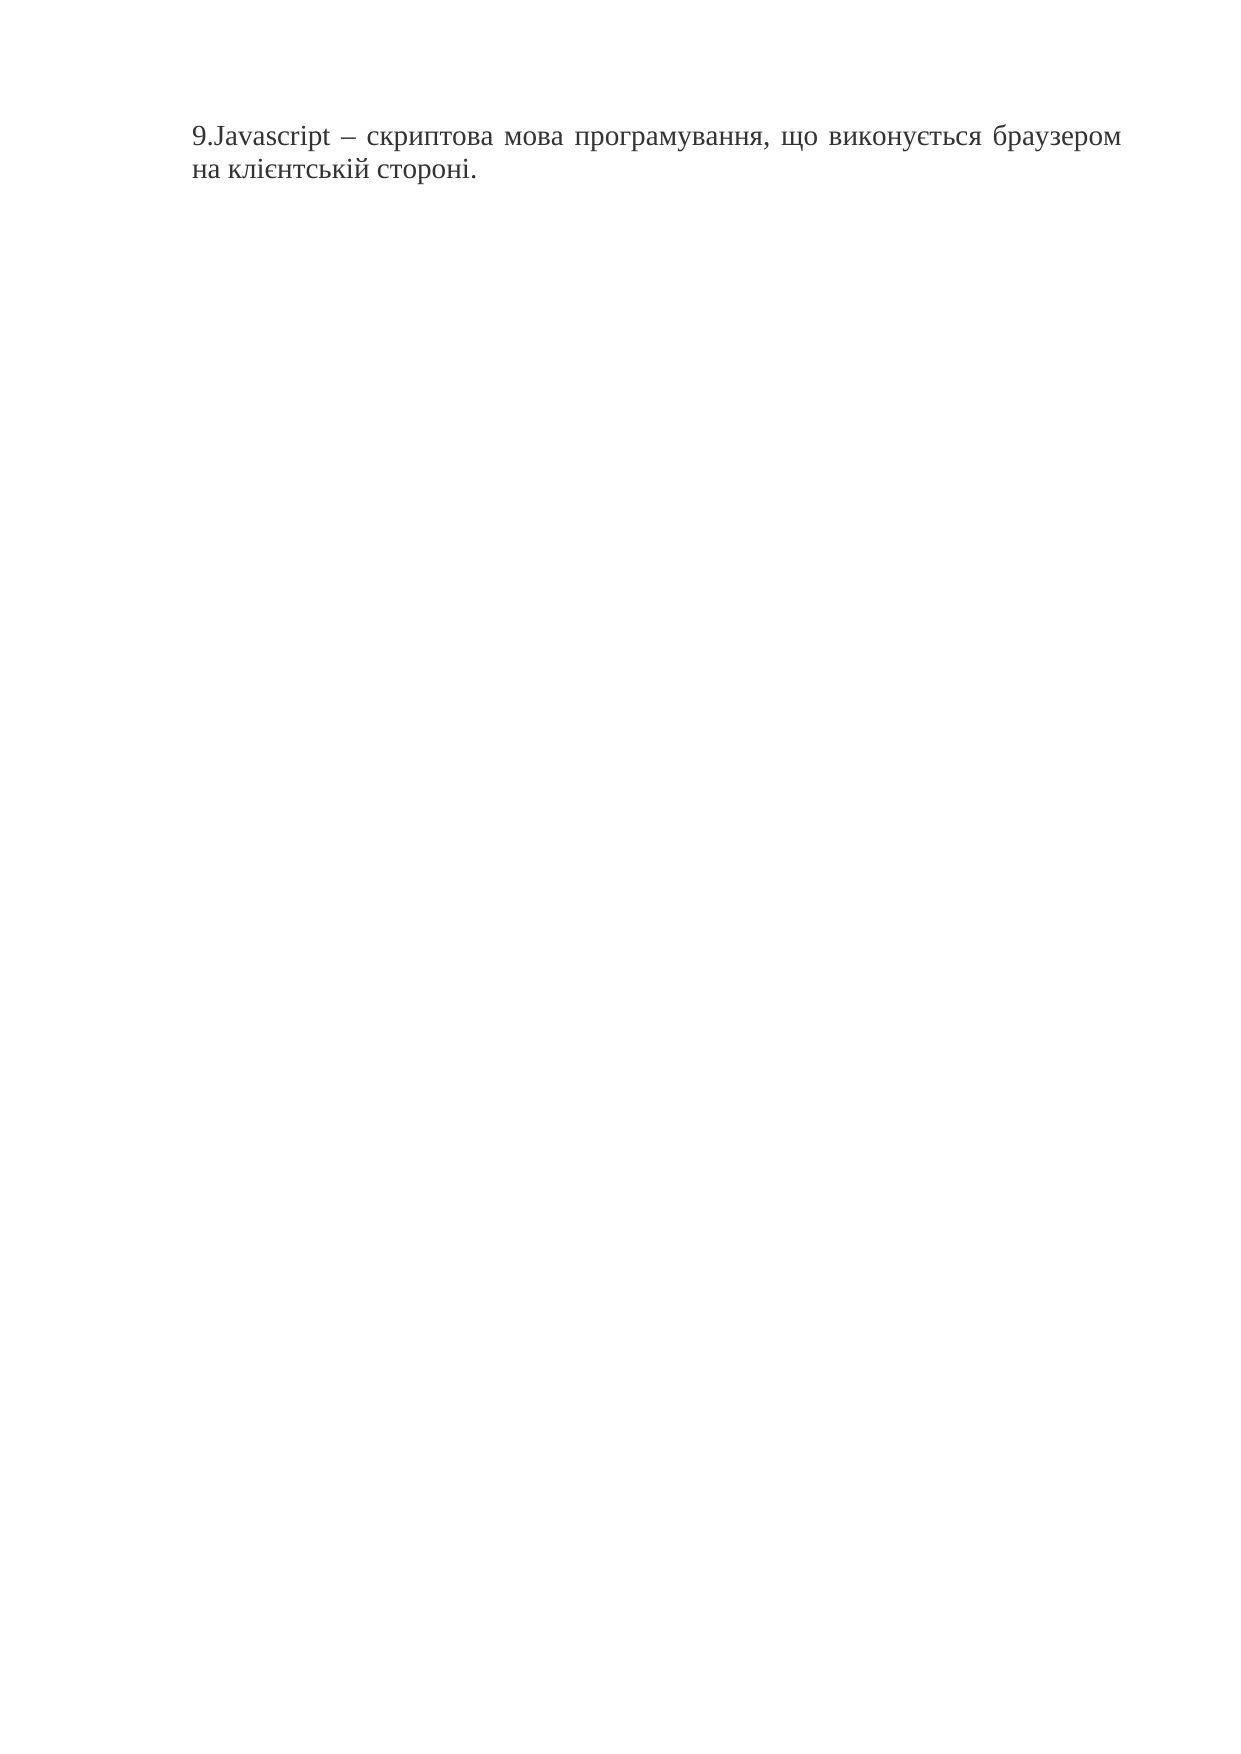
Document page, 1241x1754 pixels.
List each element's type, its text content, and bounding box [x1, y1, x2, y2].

list Javascript – скриптова мова програмування, що виконується браузером на клієнтській стороні. [118, 118, 1122, 185]
